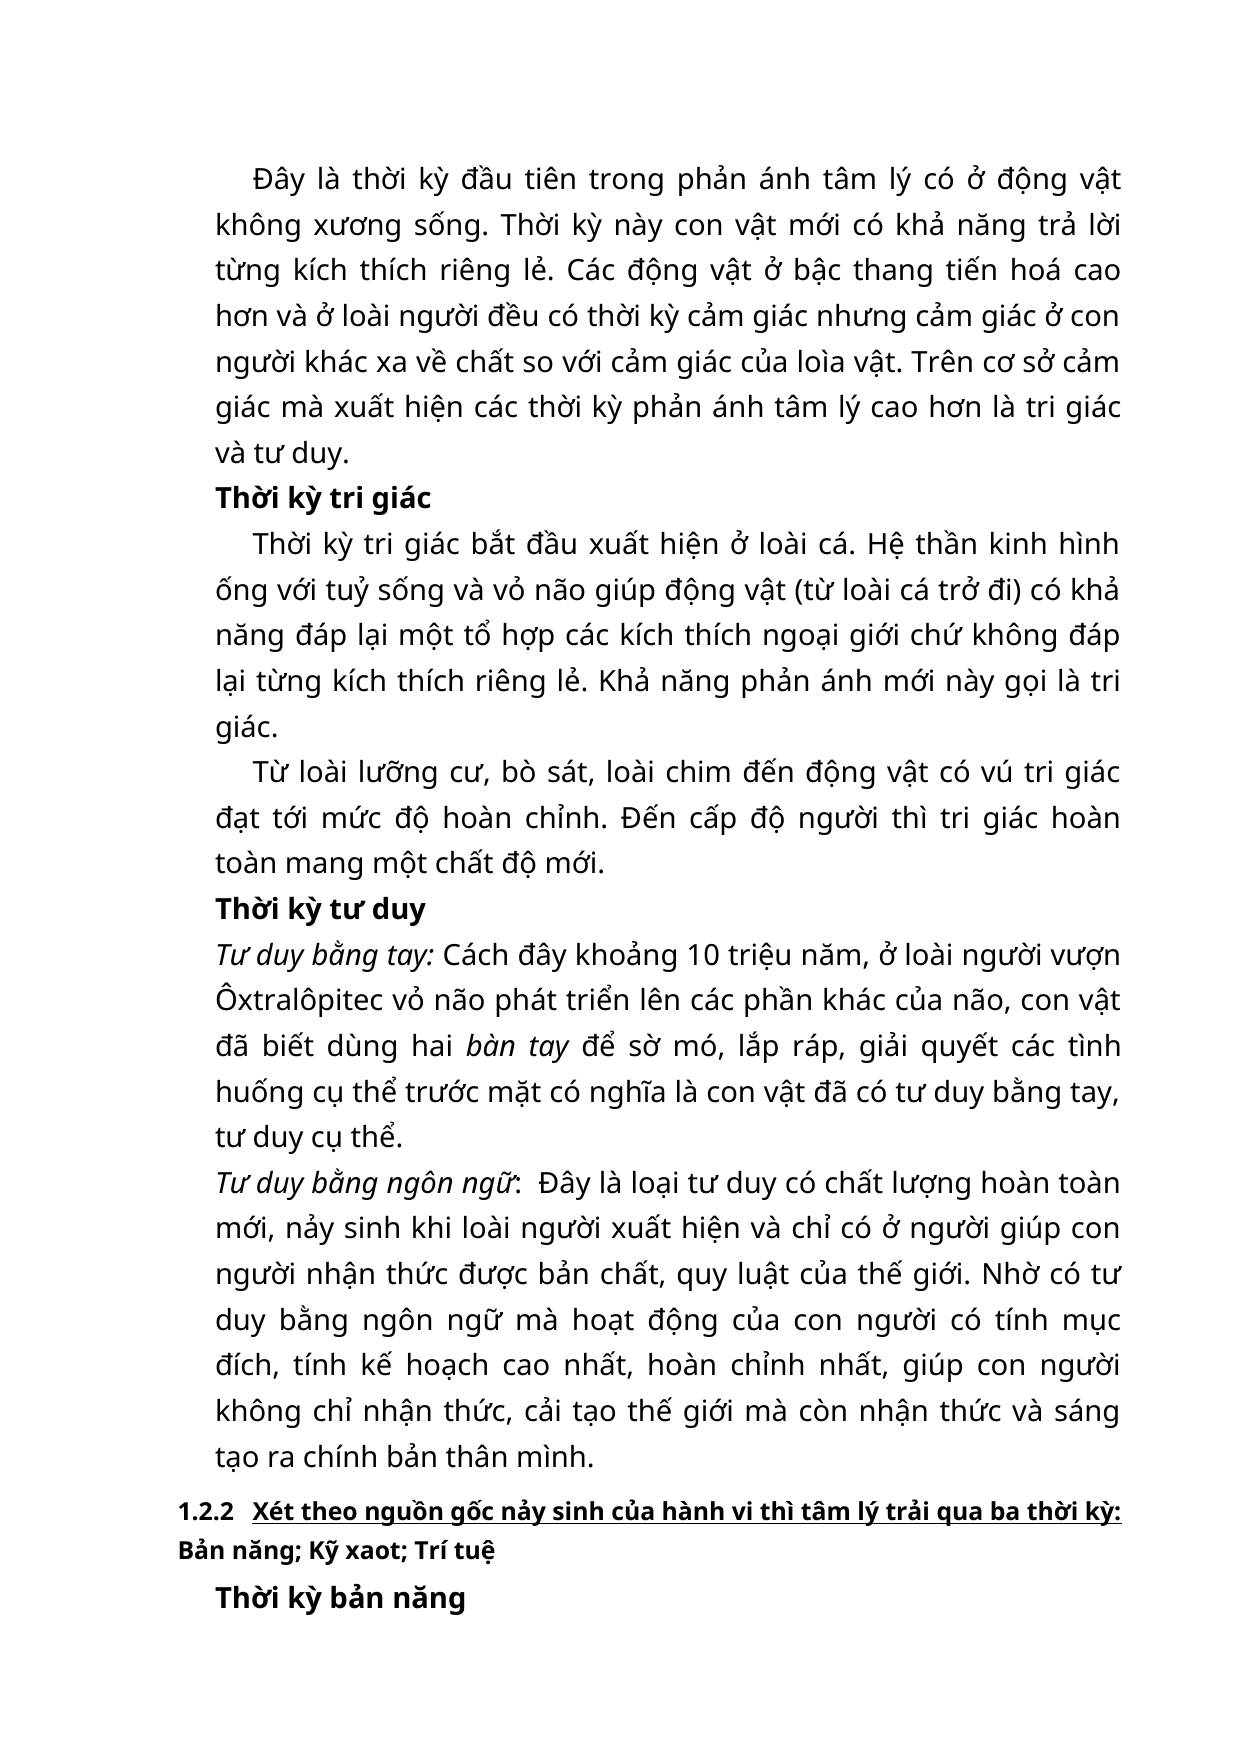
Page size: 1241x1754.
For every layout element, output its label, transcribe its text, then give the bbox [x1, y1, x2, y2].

text Đây là thời kỳ đầu tiên trong phản ánh tâm lý có ở động vật không xương sống. Thời kỳ này con vật mới có khả năng trả lời từng kích thích riêng lẻ. Các động vật ở bậc thang tiến hoá cao hơn và ở loài người đều có thời kỳ cảm giác nhưng cảm giác ở con người khác xa về chất so với cảm giác của loìa vật. Trên cơ sở cảm giác mà xuất hiện các thời kỳ phản ánh tâm lý cao hơn là tri giác và tư duy. [215, 158, 1122, 472]
text Thời kỳ tư duy [215, 888, 1122, 928]
subtitle Xét theo nguồn gốc nảy sinh của hành vi thì tâm lý trải qua ba thời kỳ: Bản năng; Kỹ xaot; Trí tuệ [177, 1494, 1122, 1567]
text Thời kỳ tri giác [215, 478, 1122, 517]
text Tư duy bằng ngôn ngữ: Đây là loại tư duy có chất lượng hoàn toàn mới, nảy sinh khi loài người xuất hiện và chỉ có ở người giúp con người nhận thức được bản chất, quy luật của thế giới. Nhờ có tư duy bằng ngôn ngữ mà hoạt động của con người có tính mục đích, tính kế hoạch cao nhất, hoàn chỉnh nhất, giúp con người không chỉ nhận thức, cải tạo thế giới mà còn nhận thức và sáng tạo ra chính bản thân mình. [215, 1162, 1122, 1476]
text Thời kỳ tri giác bắt đầu xuất hiện ở loài cá. Hệ thần kinh hình ống với tuỷ sống và vỏ não giúp động vật (từ loài cá trở đi) có khả năng đáp lại một tổ hợp các kích thích ngoại giới chứ không đáp lại từng kích thích riêng lẻ. Khả năng phản ánh mới này gọi là tri giác. [215, 523, 1122, 746]
text Tư duy bằng tay: Cách đây khoảng 10 triệu năm, ở loài người vượn Ôxtralôpitec vỏ não phát triển lên các phần khác của não, con vật đã biết dùng hai bàn tay để sờ mó, lắp ráp, giải quyết các tình huống cụ thể trước mặt có nghĩa là con vật đã có tư duy bằng tay, tư duy cụ thể. [215, 934, 1122, 1156]
text Từ loài lưỡng cư, bò sát, loài chim đến động vật có vú tri giác đạt tới mức độ hoàn chỉnh. Đến cấp độ người thì tri giác hoàn toàn mang một chất độ mới. [215, 752, 1122, 882]
text Thời kỳ bản năng [215, 1578, 1122, 1617]
